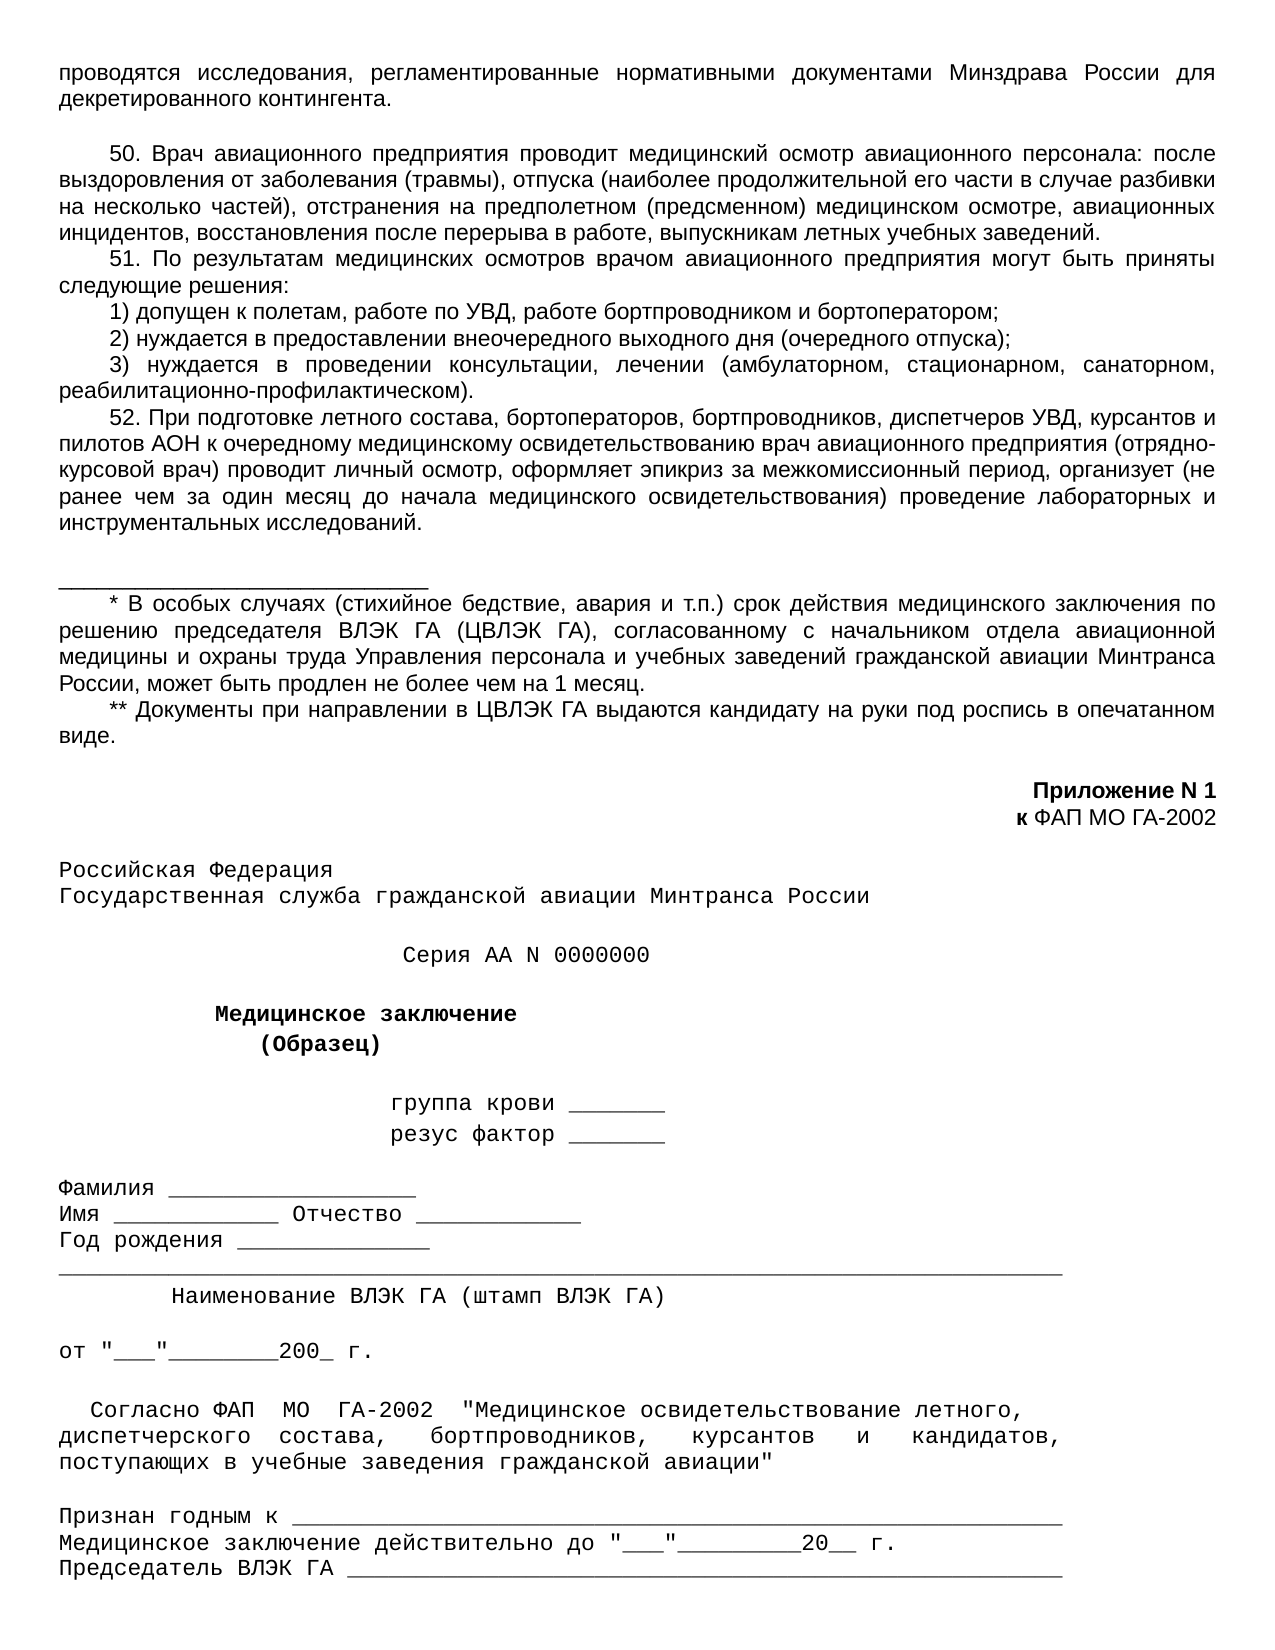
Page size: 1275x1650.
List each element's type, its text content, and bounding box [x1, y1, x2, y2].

text _____________________________ [58, 564, 1216, 590]
text Фамилия __________________ [58, 1177, 1216, 1203]
text группа крови _______ [58, 1087, 1216, 1118]
text (Образец) [58, 1028, 1216, 1059]
text 3) нуждается в проведении консультации, лечении (амбулаторном, стационарном, санаторном, реабилитационно-профилактическом). [58, 351, 1216, 403]
text Российская Федерация [58, 859, 1216, 885]
text Имя ____________ Отчество ____________ [58, 1203, 1216, 1228]
text Признан годным к ________________________________________________________ [58, 1505, 1216, 1531]
text ** Документы при направлении в ЦВЛЭК ГА выдаются кандидату на руки под роспись в опечатанном виде. [58, 696, 1216, 748]
text Согласно ФАП МО ГА-2002 "Медицинское освидетельствование летного, [58, 1394, 1216, 1424]
text Председатель ВЛЭК ГА ____________________________________________________ [58, 1557, 1216, 1583]
text проводятся исследования, регламентированные нормативными документами Минздрава России для декретированного контингента. [58, 58, 1216, 111]
text 1) допущен к полетам, работе по УВД, работе бортпроводником и бортоператором; [58, 298, 1216, 324]
text 2) нуждается в предоставлении внеочередного выходного дня (очередного отпуска); [58, 324, 1216, 351]
text Серия АА N 0000000 [58, 939, 1216, 969]
text * В особых случаях (стихийное бедствие, авария и т.п.) срок действия медицинского заключения по решению председателя ВЛЭК ГА (ЦВЛЭК ГА), согласованному с начальником отдела авиационной медицины и охраны труда Управления персонала и учебных заведений гражданской авиации Минтранса России, может быть продлен не более чем на 1 месяц. [58, 590, 1216, 696]
text от "___"________200_ г. [58, 1339, 1216, 1365]
text к ФАП МО ГА-2002 [58, 804, 1216, 830]
text Медицинское заключение действительно до "___"_________20__ г. [58, 1531, 1216, 1557]
text Наименование ВЛЭК ГА (штамп ВЛЭК ГА) [58, 1280, 1216, 1311]
text Медицинское заключение [58, 998, 1216, 1028]
text Год рождения ______________ [58, 1228, 1216, 1254]
text Приложение N 1 [58, 777, 1216, 804]
text диспетчерского состава, бортпроводников, курсантов и кандидатов, [58, 1424, 1216, 1450]
text Государственная служба гражданской авиации Минтранса России [58, 885, 1216, 911]
text 52. При подготовке летного состава, бортоператоров, бортпроводников, диспетчеров УВД, курсантов и пилотов АОН к очередному медицинскому освидетельствованию врач авиационного предприятия (отрядно-курсовой врач) проводит личный осмотр, оформляет эпикриз за межкомиссионный период, организует (не ранее чем за один месяц до начала медицинского освидетельствования) проведение лабораторных и инструментальных исследований. [58, 403, 1216, 535]
text 50. Врач авиационного предприятия проводит медицинский осмотр авиационного персонала: после выздоровления от заболевания (травмы), отпуска (наиболее продолжительной его части в случае разбивки на несколько частей), отстранения на предполетном (предсменном) медицинском осмотре, авиационных инцидентов, восстановления после перерыва в работе, выпускникам летных учебных заведений. [58, 140, 1216, 245]
text поступающих в учебные заведения гражданской авиации" [58, 1450, 1216, 1476]
text резус фактор _______ [58, 1118, 1216, 1148]
text 51. По результатам медицинских осмотров врачом авиационного предприятия могут быть приняты следующие решения: [58, 245, 1216, 298]
text _________________________________________________________________________ [58, 1254, 1216, 1280]
